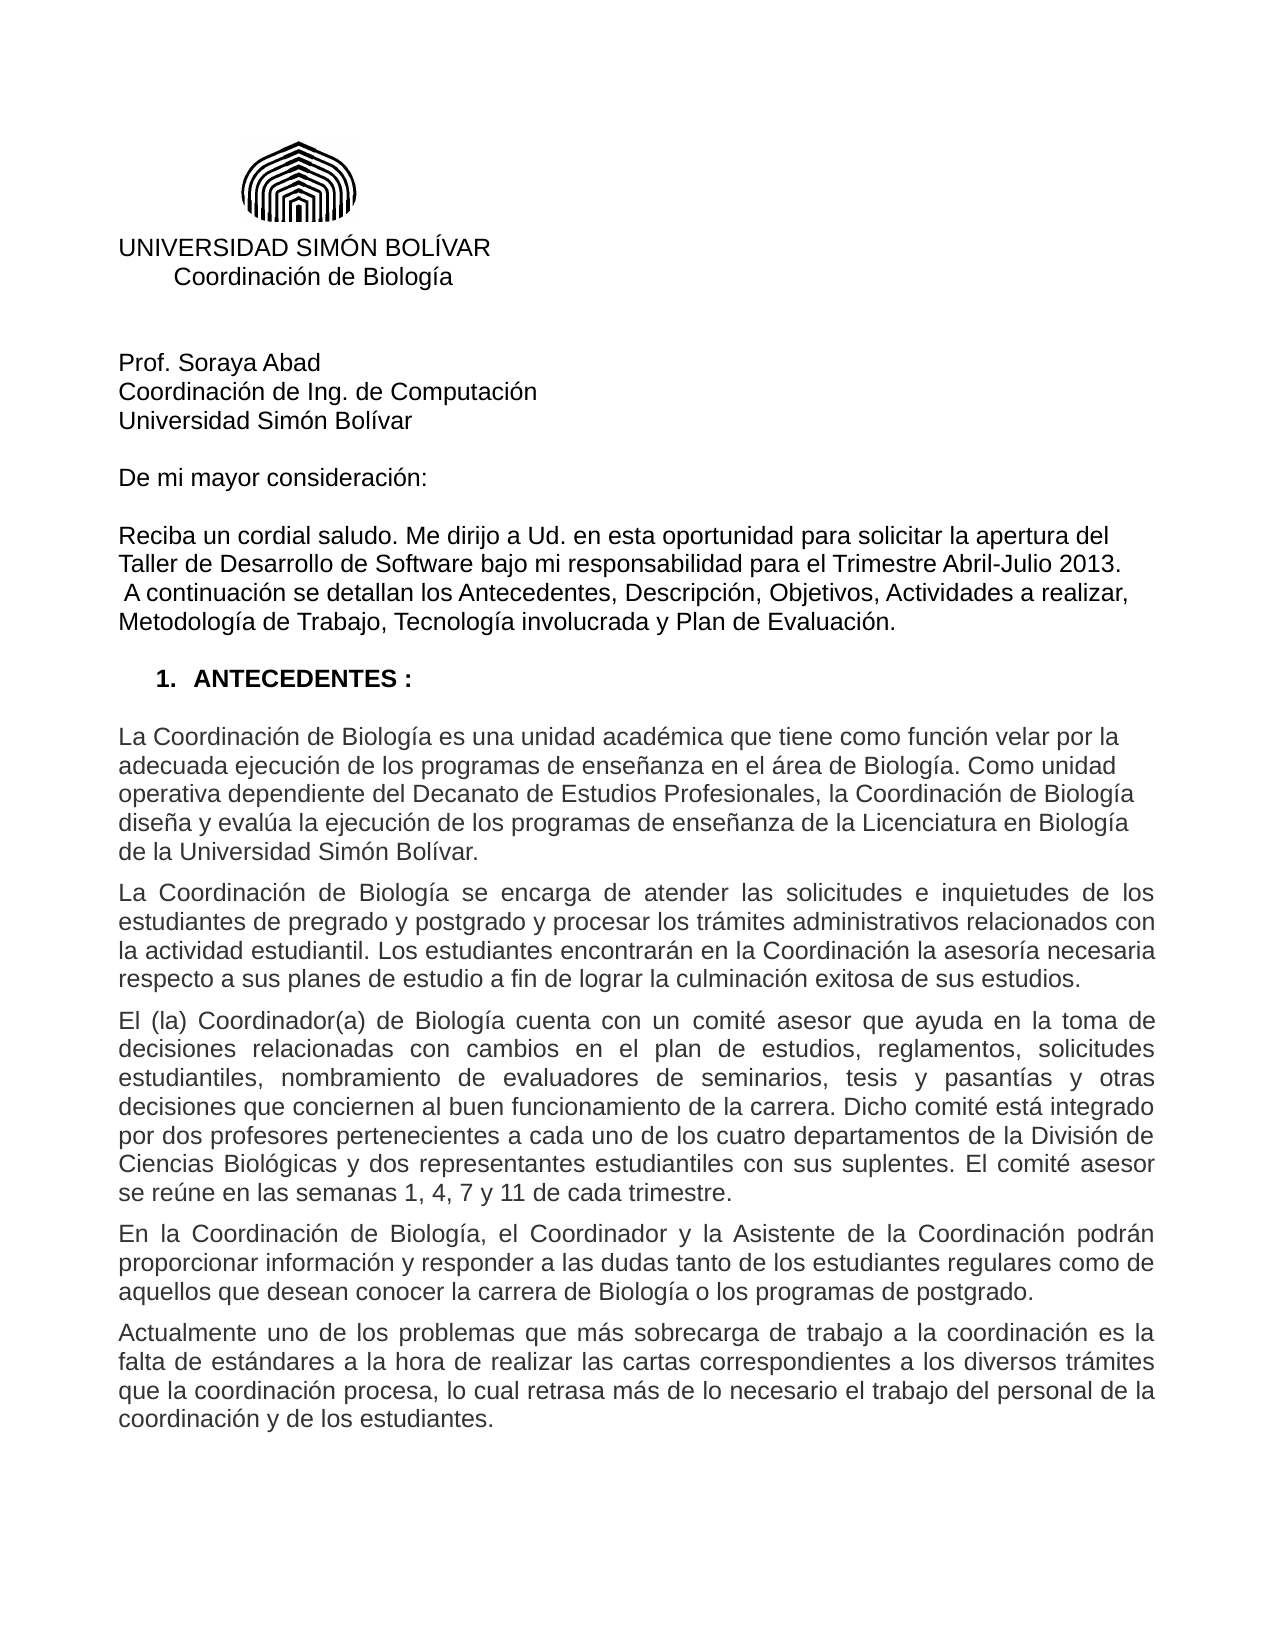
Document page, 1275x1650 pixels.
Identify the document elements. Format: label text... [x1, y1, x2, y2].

text Metodología de Trabajo, Tecnología involucrada y Plan de Evaluación. [118, 607, 1157, 636]
text La Coordinación de Biología se encarga de atender las solicitudes e inquietudes de los estudiantes de pregrado y postgrado y procesar los trámites administrativos relacionados con la actividad estudiantil. Los estudiantes encontrarán en la Coordinación la asesoría necesaria respecto a sus planes de estudio a fin de lograr la culminación exitosa de sus estudios. [118, 878, 1157, 993]
text Universidad Simón Bolívar [118, 406, 1157, 434]
picture [241, 141, 359, 223]
text La Coordinación de Biología es una unidad académica que tiene como función velar por la adecuada ejecución de los programas de enseñanza en el área de Biología. Como unidad operativa dependiente del Decanato de Estudios Profesionales, la Coordinación de Biología diseña y evalúa la ejecución de los programas de enseñanza de la Licenciatura en Biología de la Universidad Simón Bolívar. [118, 722, 1157, 866]
text UNIVERSIDAD SIMÓN BOLÍVAR [118, 233, 1157, 262]
text En la Coordinación de Biología, el Coordinador y la Asistente de la Coordinación podrán proporcionar información y responder a las dudas tanto de los estudiantes regulares como de aquellos que desean conocer la carrera de Biología o los programas de postgrado. [118, 1219, 1157, 1306]
text De mi mayor consideración: [118, 463, 1157, 492]
list ANTECEDENTES : [156, 664, 1157, 693]
text Taller de Desarrollo de Software bajo mi responsabilidad para el Trimestre Abril-Julio 2013. [118, 549, 1157, 578]
text Prof. Soraya Abad [118, 348, 1157, 377]
text Coordinación de Biología [118, 262, 1157, 291]
text Actualmente uno de los problemas que más sobrecarga de trabajo a la coordinación es la falta de estándares a la hora de realizar las cartas correspondientes a los diversos trámites que la coordinación procesa, lo cual retrasa más de lo necesario el trabajo del personal de la coordinación y de los estudiantes. [118, 1318, 1157, 1433]
text Reciba un cordial saludo. Me dirijo a Ud. en esta oportunidad para solicitar la apertura del [118, 521, 1157, 549]
text El (la) Coordinador(a) de Biología cuenta con un comité asesor que ayuda en la toma de decisiones relacionadas con cambios en el plan de estudios, reglamentos, solicitudes estudiantiles, nombramiento de evaluadores de seminarios, tesis y pasantías y otras decisiones que conciernen al buen funcionamiento de la carrera. Dicho comité está integrado por dos profesores pertenecientes a cada uno de los cuatro departamentos de la División de Ciencias Biológicas y dos representantes estudiantiles con sus suplentes. El comité asesor se reúne en las semanas 1, 4, 7 y 11 de cada trimestre. [118, 1006, 1157, 1207]
text Coordinación de Ing. de Computación [118, 377, 1157, 406]
text A continuación se detallan los Antecedentes, Descripción, Objetivos, Actividades a realizar, [118, 578, 1157, 607]
